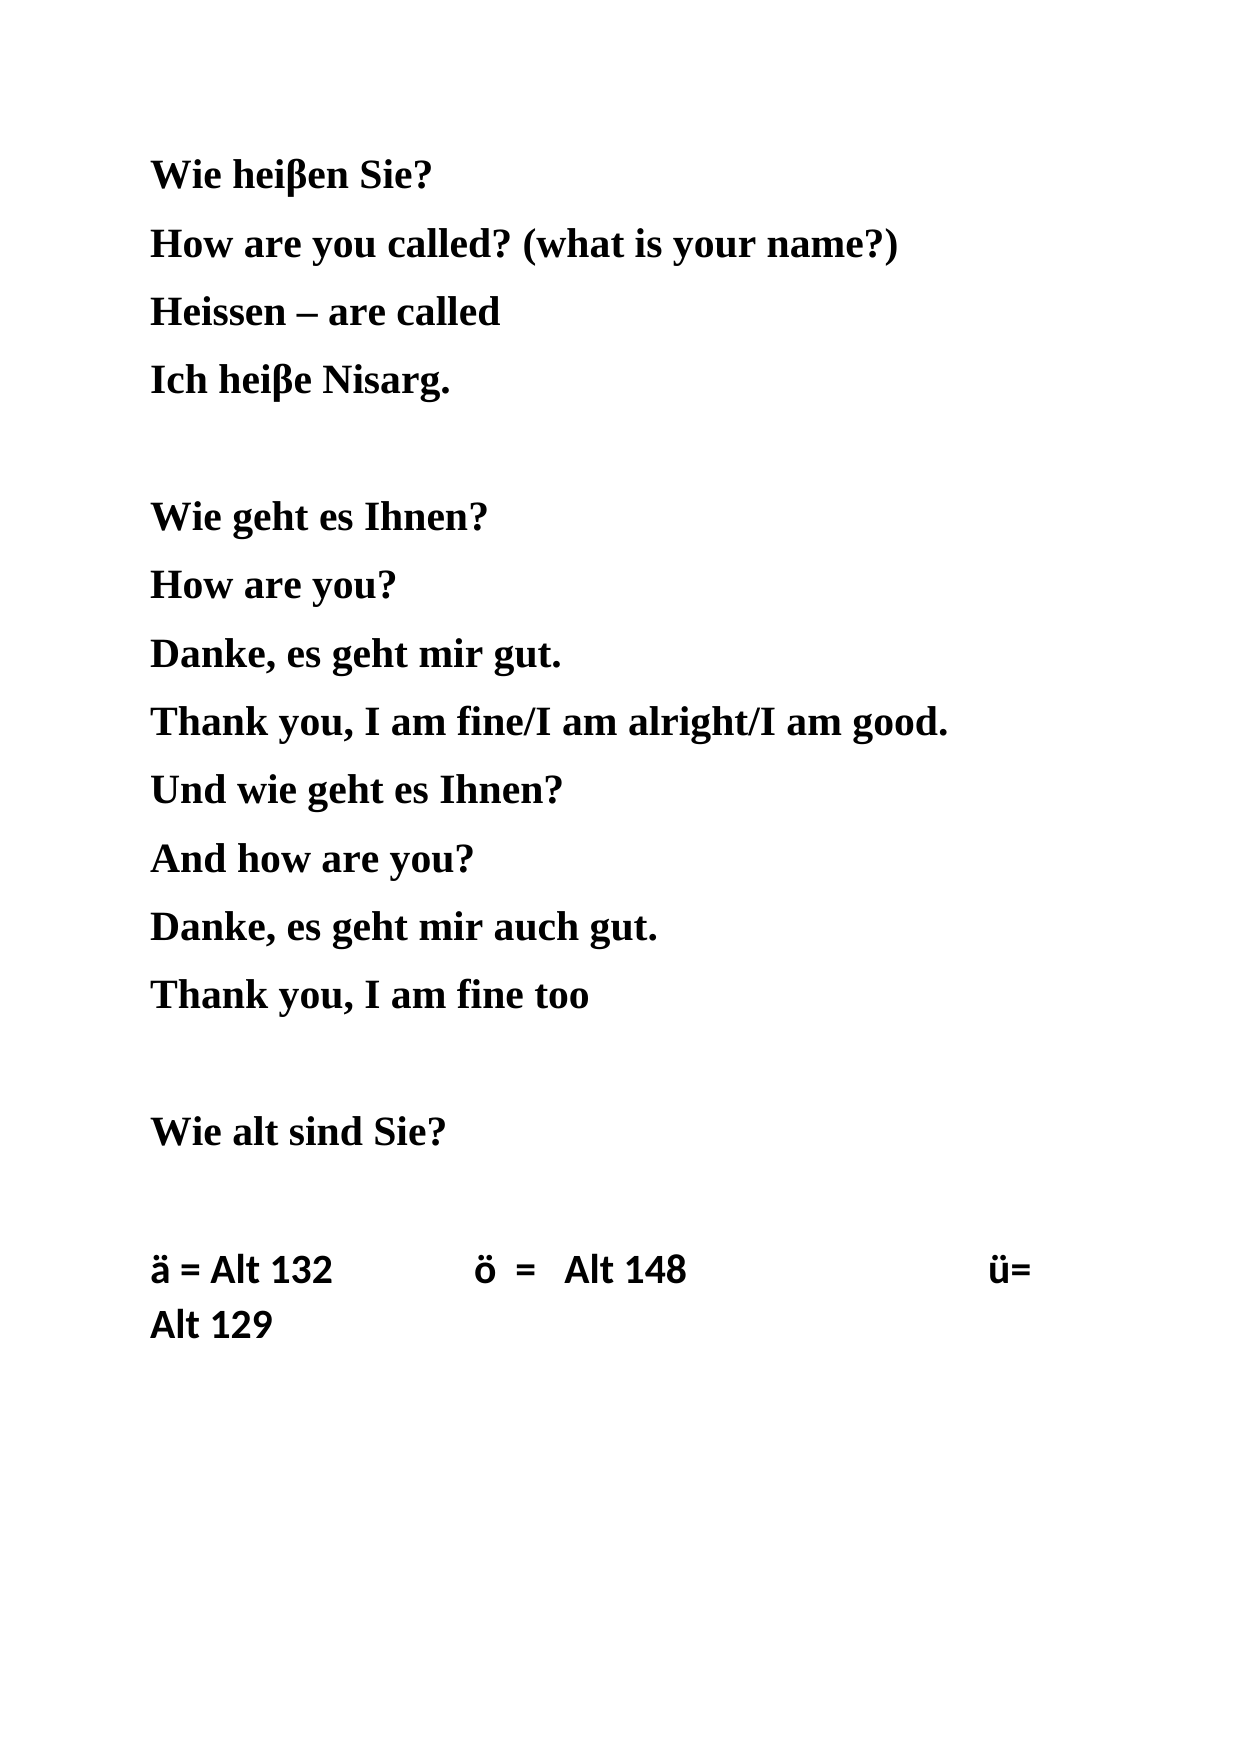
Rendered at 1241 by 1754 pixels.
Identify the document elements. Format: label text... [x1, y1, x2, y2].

text Wie geht es Ihnen? [150, 492, 1090, 539]
text Thank you, I am fine too [150, 970, 1090, 1018]
text Wie heiβen Sie? [150, 150, 1090, 198]
text How are you? [150, 560, 1090, 608]
text ä = Alt 132 ö = Alt 148 ü= Alt 129 [150, 1243, 1090, 1349]
text Thank you, I am fine/I am alright/I am good. [150, 697, 1090, 744]
text Und wie geht es Ihnen? [150, 765, 1090, 813]
text Danke, es geht mir auch gut. [150, 902, 1090, 949]
text Heissen – are called [150, 287, 1090, 334]
text How are you called? (what is your name?) [150, 218, 1090, 266]
text And how are you? [150, 833, 1090, 881]
text Wie alt sind Sie? [150, 1107, 1090, 1154]
text Danke, es geht mir gut. [150, 628, 1090, 676]
text Ich heiβe Nisarg. [150, 355, 1090, 403]
